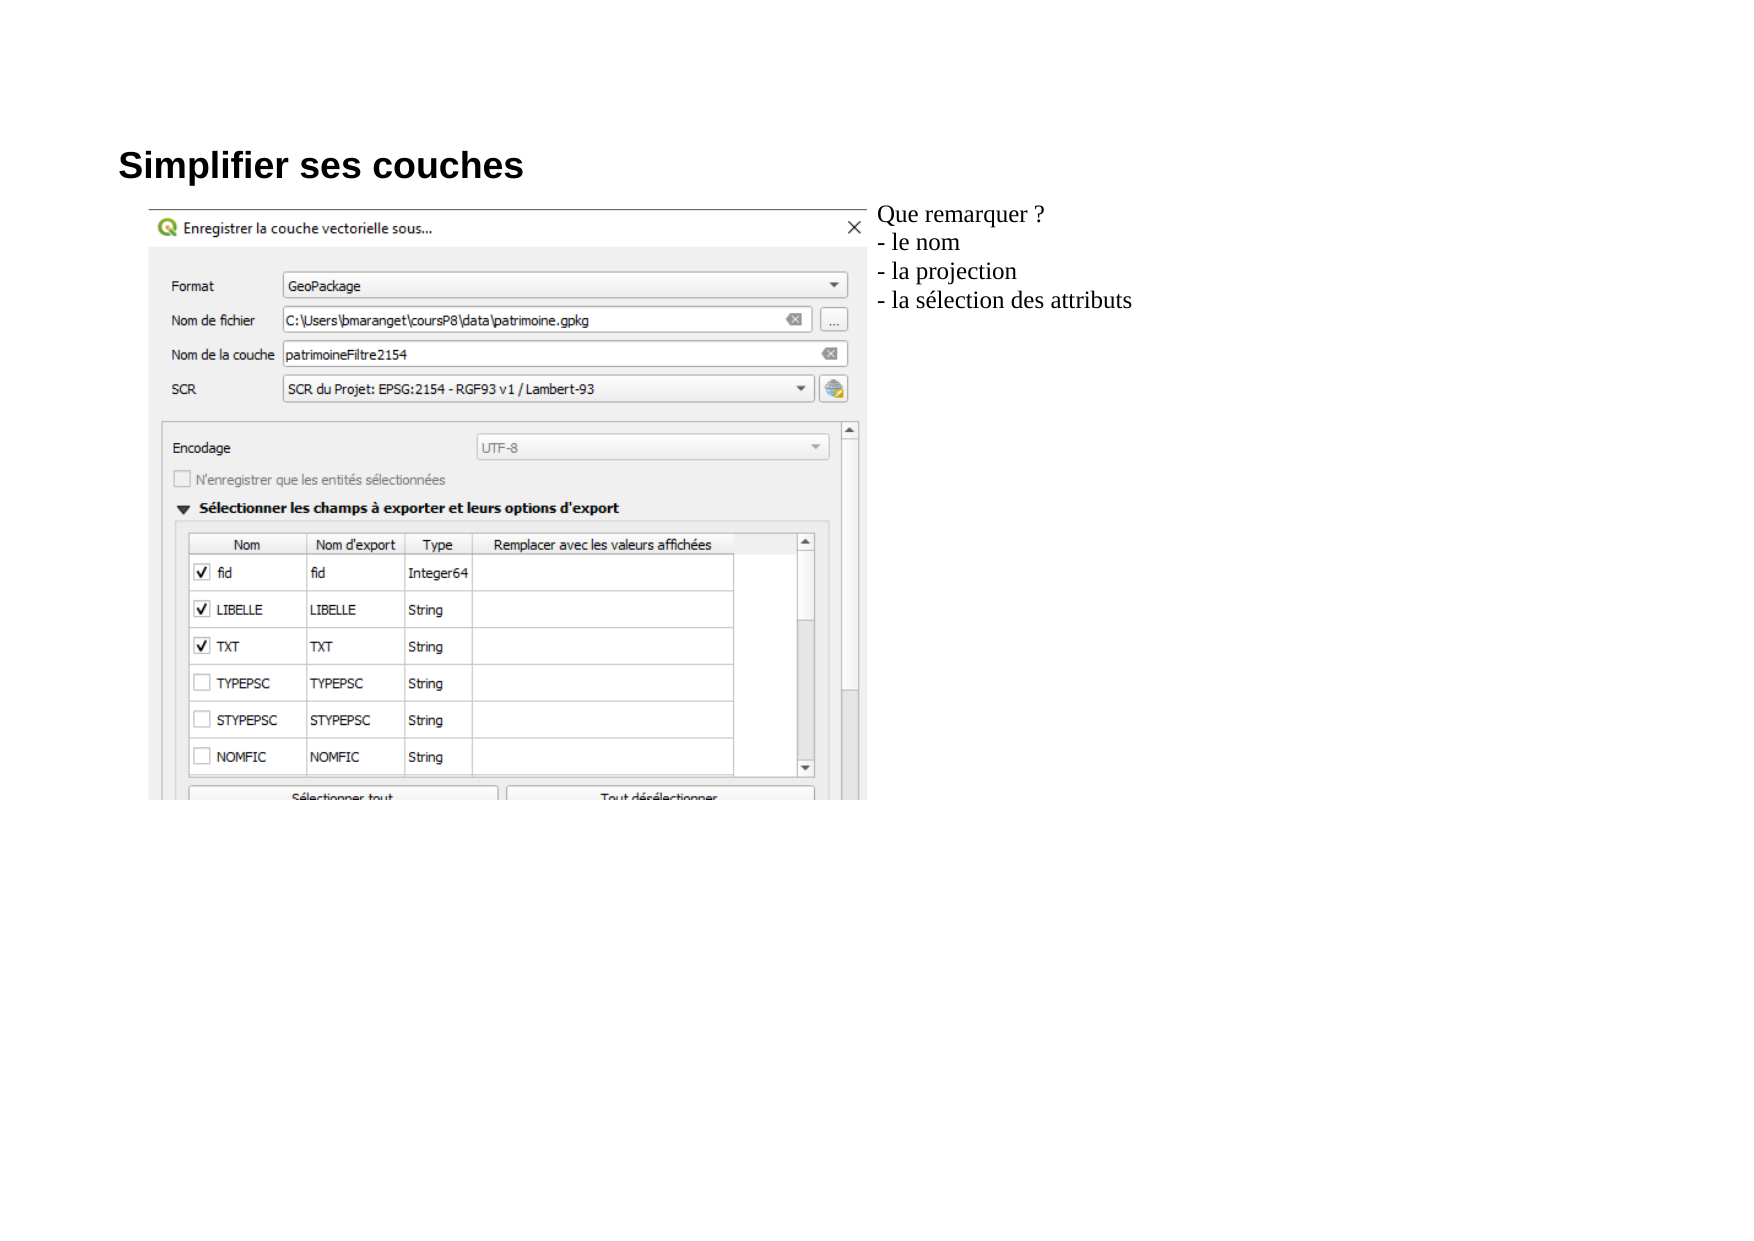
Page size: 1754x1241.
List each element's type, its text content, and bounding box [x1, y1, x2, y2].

table_header Que remarquer ? - le nom - la projection - la sélection des attributs [877, 199, 1636, 828]
subtitle Simplifier ses couches [118, 143, 1636, 186]
picture [148, 209, 868, 800]
table_header [118, 199, 877, 828]
